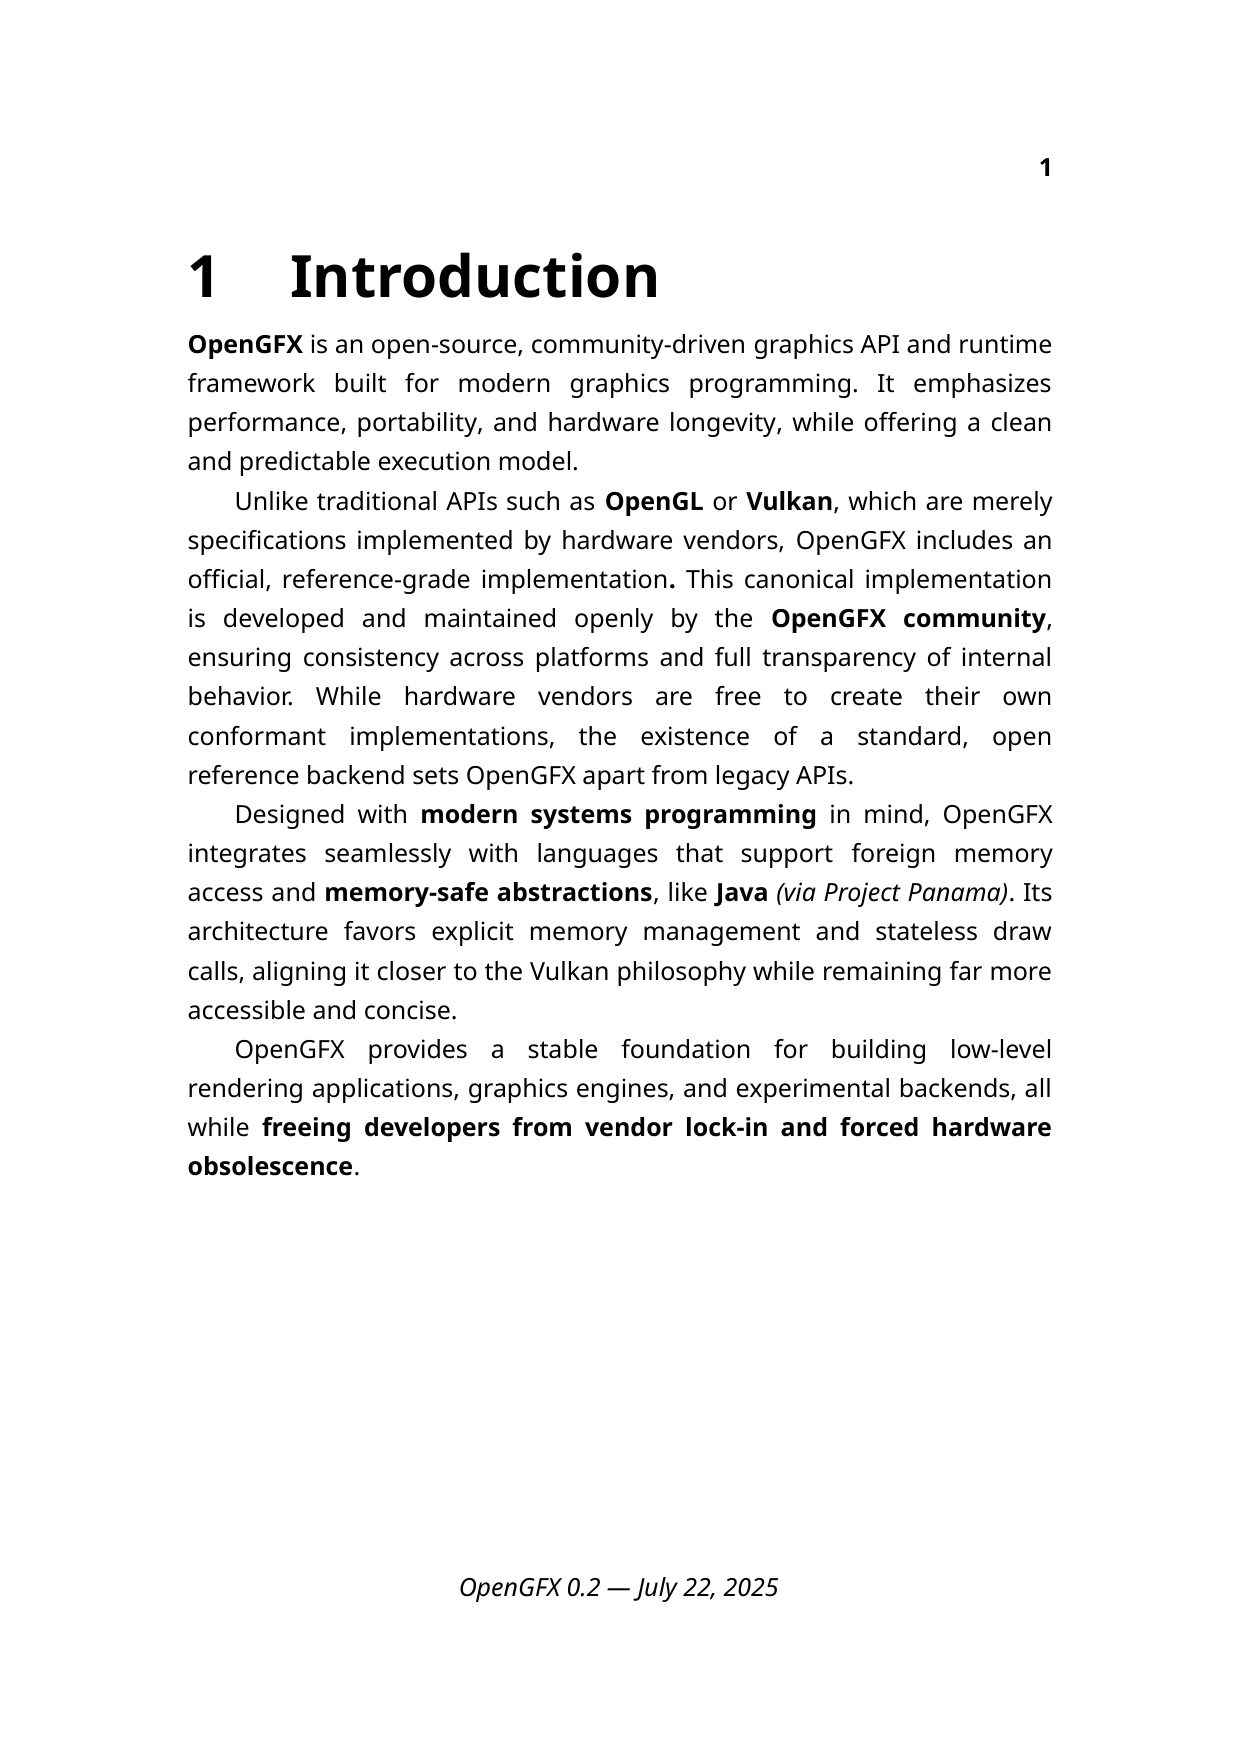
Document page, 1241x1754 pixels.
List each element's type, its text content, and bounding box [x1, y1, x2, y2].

text Unlike traditional APIs such as OpenGL or Vulkan, which are merely specifications implemented by hardware vendors, OpenGFX includes an official, reference-grade implementation. This canonical implementation is developed and maintained openly by the OpenGFX community, ensuring consistency across platforms and full transparency of internal behavior. While hardware vendors are free to create their own conformant implementations, the existence of a standard, open reference backend sets OpenGFX apart from legacy APIs. [187, 483, 1053, 791]
text Designed with modern systems programming in mind, OpenGFX integrates seamlessly with languages that support foreign memory access and memory-safe abstractions, like Java (via Project Panama). Its architecture favors explicit memory management and stateless draw calls, aligning it closer to the Vulkan philosophy while remaining far more accessible and concise. [187, 797, 1053, 1026]
text OpenGFX provides a stable foundation for building low-level rendering applications, graphics engines, and experimental backends, all while freeing developers from vendor lock-in and forced hardware obsolescence. [187, 1032, 1053, 1183]
subtitle 1 Introduction [187, 235, 1053, 314]
text OpenGFX is an open-source, community-driven graphics API and runtime framework built for modern graphics programming. It emphasizes performance, portability, and hardware longevity, while offering a clean and predictable execution model. [187, 327, 1053, 478]
